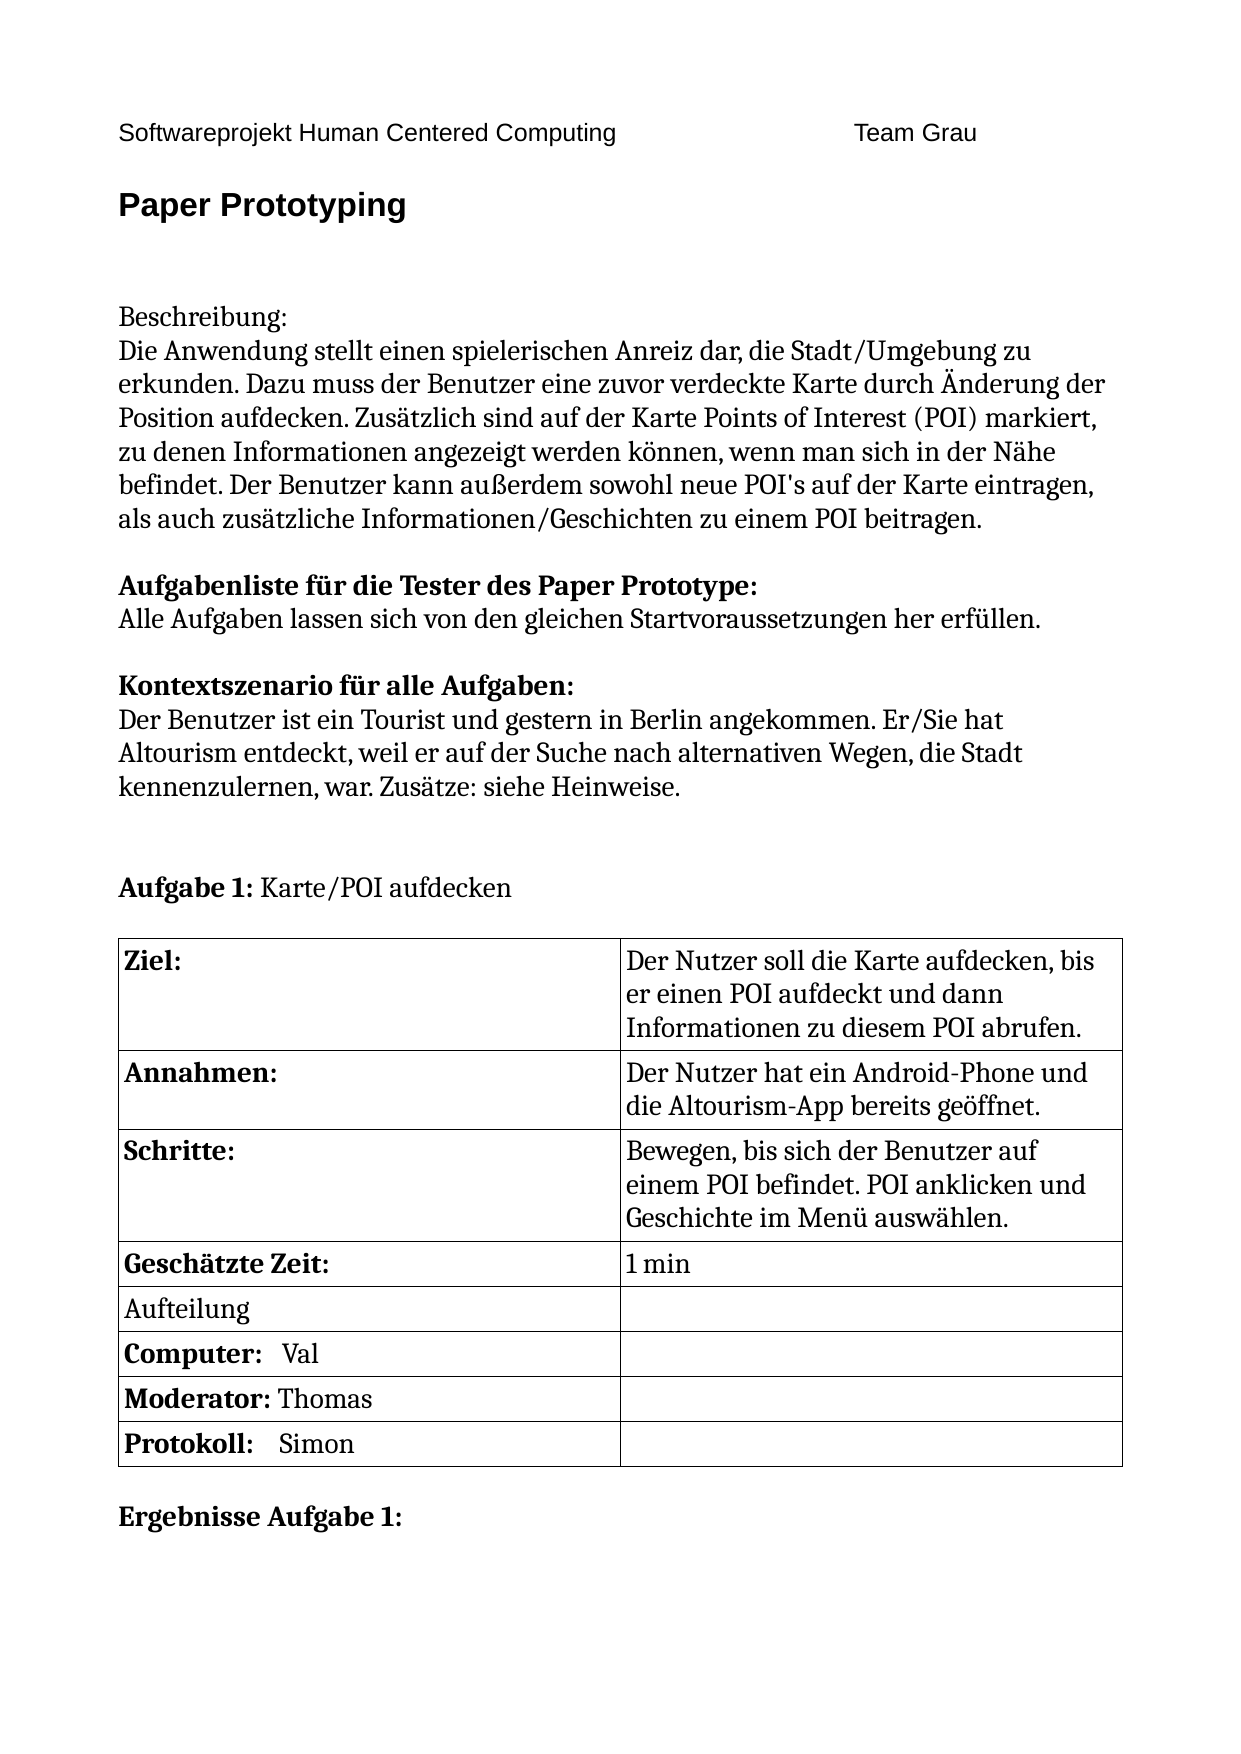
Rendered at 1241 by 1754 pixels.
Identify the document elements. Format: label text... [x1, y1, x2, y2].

table_cell Schritte: [119, 1130, 620, 1241]
table_cell Bewegen, bis sich der Benutzer auf einem POI befindet. POI anklicken und Geschichte im Menü auswählen. [621, 1130, 1122, 1241]
table_cell [621, 1332, 1122, 1376]
table_cell Moderator: Thomas [119, 1377, 620, 1421]
table_cell Protokoll: Simon [119, 1422, 620, 1466]
text Kontextszenario für alle Aufgaben: [118, 669, 1122, 703]
table_cell [621, 1422, 1122, 1466]
table_cell [621, 1377, 1122, 1421]
text Ergebnisse Aufgabe 1: [118, 1500, 1122, 1534]
table_cell Annahmen: [119, 1051, 620, 1129]
table_header Ziel: [119, 939, 620, 1050]
text Aufgabenliste für die Tester des Paper Prototype: [118, 569, 1122, 602]
table_cell Geschätzte Zeit: [119, 1242, 620, 1286]
text Der Benutzer ist ein Tourist und gestern in Berlin angekommen. Er/Sie hat Altourism entdeckt, weil er auf der Suche nach alternativen Wegen, die Stadt kennenzulernen, war. Zusätze: siehe Heinweise. [118, 703, 1122, 804]
text Die Anwendung stellt einen spielerischen Anreiz dar, die Stadt/Umgebung zu erkunden. Dazu muss der Benutzer eine zuvor verdeckte Karte durch Änderung der Position aufdecken. Zusätzlich sind auf der Karte Points of Interest (POI) markiert, zu denen Informationen angezeigt werden können, wenn man sich in der Nähe befindet. Der Benutzer kann außerdem sowohl neue POI's auf der Karte eintragen, als auch zusätzliche Informationen/Geschichten zu einem POI beitragen. [118, 334, 1122, 535]
table_header Der Nutzer soll die Karte aufdecken, bis er einen POI aufdeckt und dann Informationen zu diesem POI abrufen. [621, 939, 1122, 1050]
table_cell Der Nutzer hat ein Android-Phone und die Altourism-App bereits geöffnet. [621, 1051, 1122, 1129]
table_cell 1 min [621, 1242, 1122, 1286]
text Alle Aufgaben lassen sich von den gleichen Startvoraussetzungen her erfüllen. [118, 602, 1122, 636]
text Paper Prototyping [118, 185, 1122, 224]
text Beschreibung: [118, 301, 1122, 334]
table_cell Aufteilung [119, 1287, 620, 1331]
table_cell [621, 1287, 1122, 1331]
table_cell Computer: Val [119, 1332, 620, 1376]
text Softwareprojekt Human Centered Computing Team Grau [118, 118, 1122, 147]
text Aufgabe 1: Karte/POI aufdecken [118, 871, 1122, 904]
